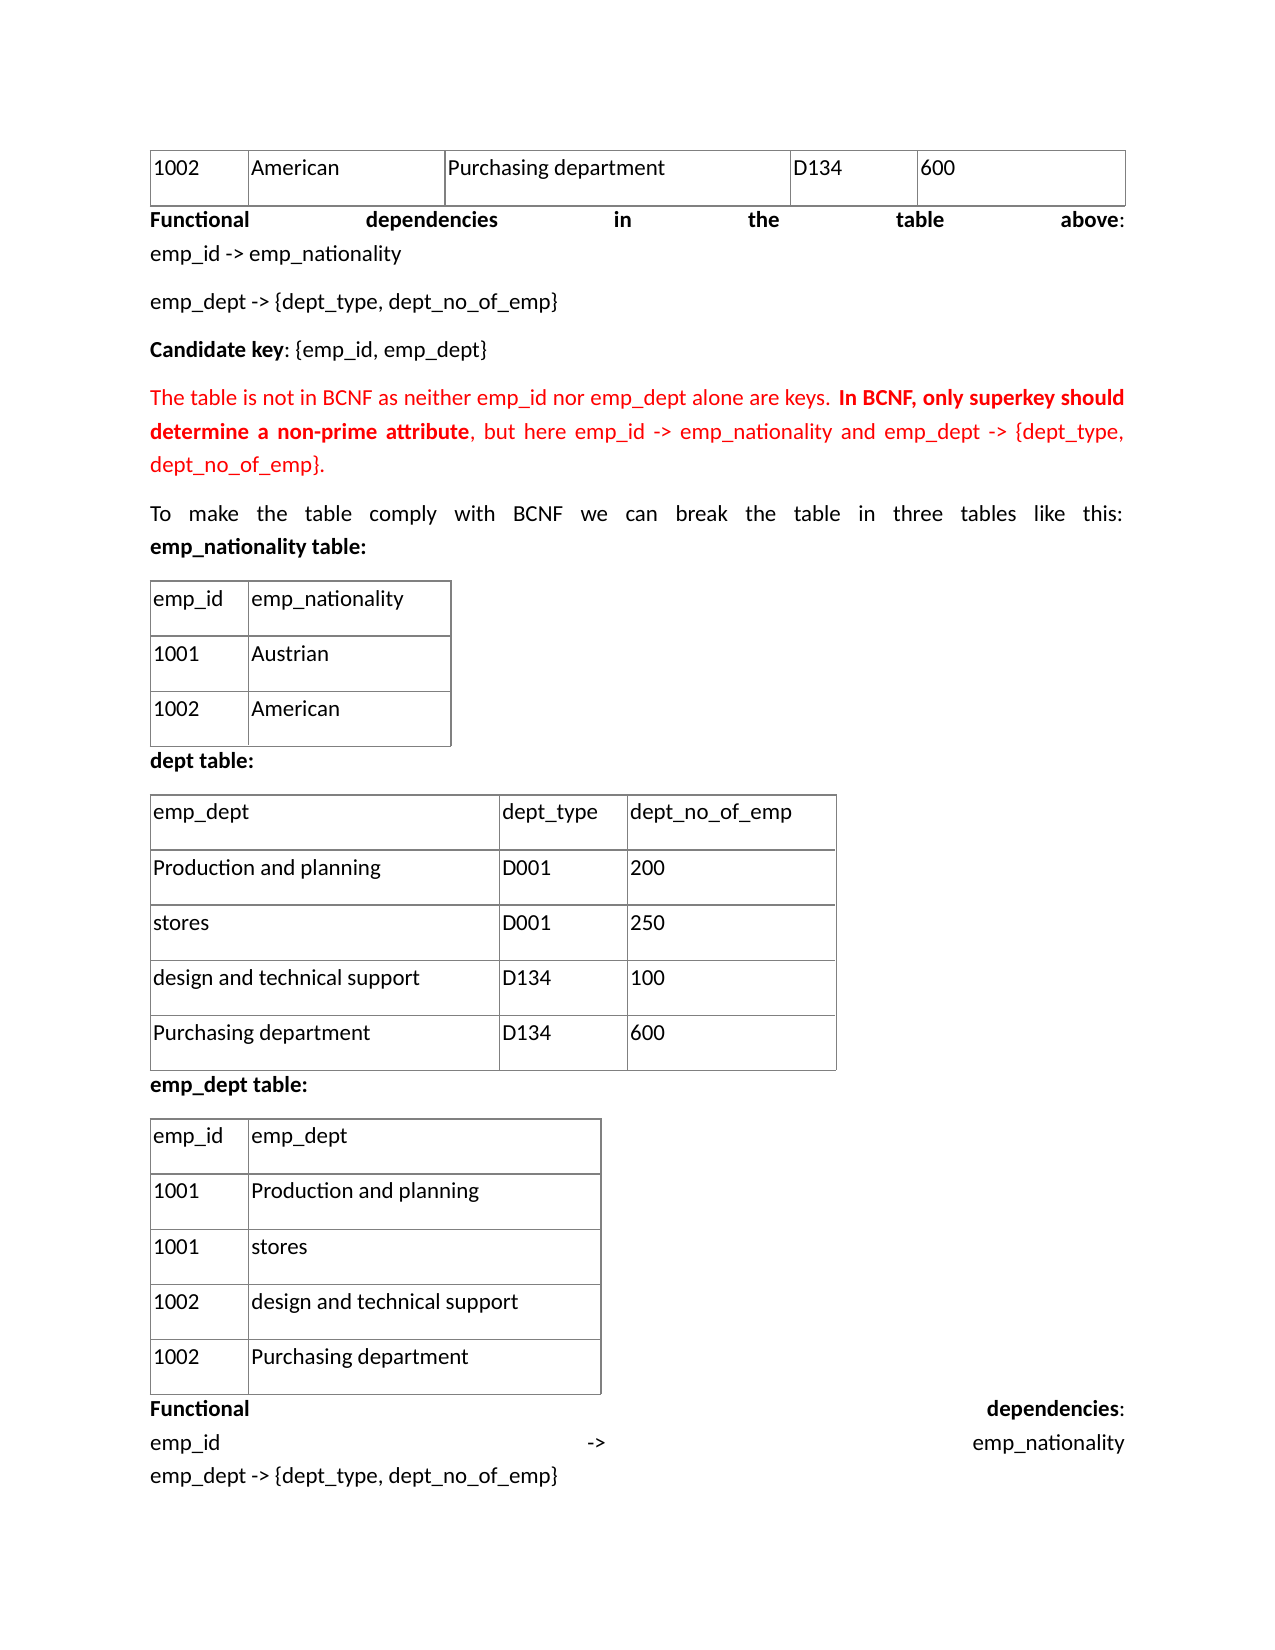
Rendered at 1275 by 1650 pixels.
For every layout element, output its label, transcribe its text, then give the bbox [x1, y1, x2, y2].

text emp_dept -> {dept_type, dept_no_of_emp} [150, 287, 1125, 315]
text Functional dependencies in the table above: emp_id -> emp_nationality [150, 207, 1125, 267]
table_cell 1002 [151, 151, 248, 205]
table_header emp_id [151, 1120, 248, 1173]
table_header dept_type [500, 796, 627, 849]
table_cell D134 [500, 1016, 627, 1070]
table_cell 1002 [151, 1340, 248, 1394]
text The table is not in BCNF as neither emp_id nor emp_dept alone are keys. In BCNF, only superkey should determine a non-prime attribute, but here emp_id -> emp_nationality and emp_dept -> {dept_type, dept_no_of_emp}. [150, 383, 1125, 478]
table_cell Production and planning [151, 851, 499, 904]
table_cell D134 [791, 151, 917, 205]
table_cell Purchasing department [151, 1016, 499, 1070]
table_cell 250 [628, 904, 836, 959]
text emp_dept table: [150, 1070, 1125, 1098]
table_cell 1001 [151, 1175, 248, 1228]
table_cell 1002 [151, 1285, 248, 1339]
table_cell Austrian [249, 637, 450, 691]
table_cell 100 [628, 960, 836, 1014]
table_header dept_no_of_emp [628, 796, 836, 849]
table_cell 600 [628, 1015, 836, 1070]
table_cell 1001 [151, 1230, 248, 1283]
table_cell Purchasing department [249, 1340, 600, 1394]
table_cell 1001 [151, 637, 248, 691]
table_cell D001 [500, 851, 627, 904]
table_cell 600 [918, 151, 1125, 205]
table_cell 1002 [151, 692, 248, 746]
table_cell Purchasing department [446, 151, 790, 205]
text Functional dependencies: emp_id -> emp_nationality emp_dept -> {dept_type, dept_no_of_emp} [150, 1394, 1125, 1489]
table_cell 200 [628, 849, 836, 904]
table_cell D001 [500, 906, 627, 959]
table_cell design and technical support [249, 1285, 600, 1339]
table_header emp_id [151, 582, 248, 635]
table_cell American [248, 692, 450, 746]
table_header emp_nationality [249, 582, 450, 635]
table_cell stores [249, 1230, 600, 1283]
table_header emp_dept [151, 796, 499, 849]
table_cell American [249, 151, 444, 205]
table_cell design and technical support [151, 961, 499, 1014]
text Candidate key: {emp_id, emp_dept} [150, 335, 1125, 363]
text dept table: [150, 746, 1125, 774]
text To make the table comply with BCNF we can break the table in three tables like this: emp_nationality table: [150, 499, 1125, 560]
table_cell Production and planning [249, 1175, 600, 1228]
table_header emp_dept [249, 1120, 600, 1173]
table_cell D134 [500, 961, 627, 1014]
table_cell stores [151, 906, 499, 959]
